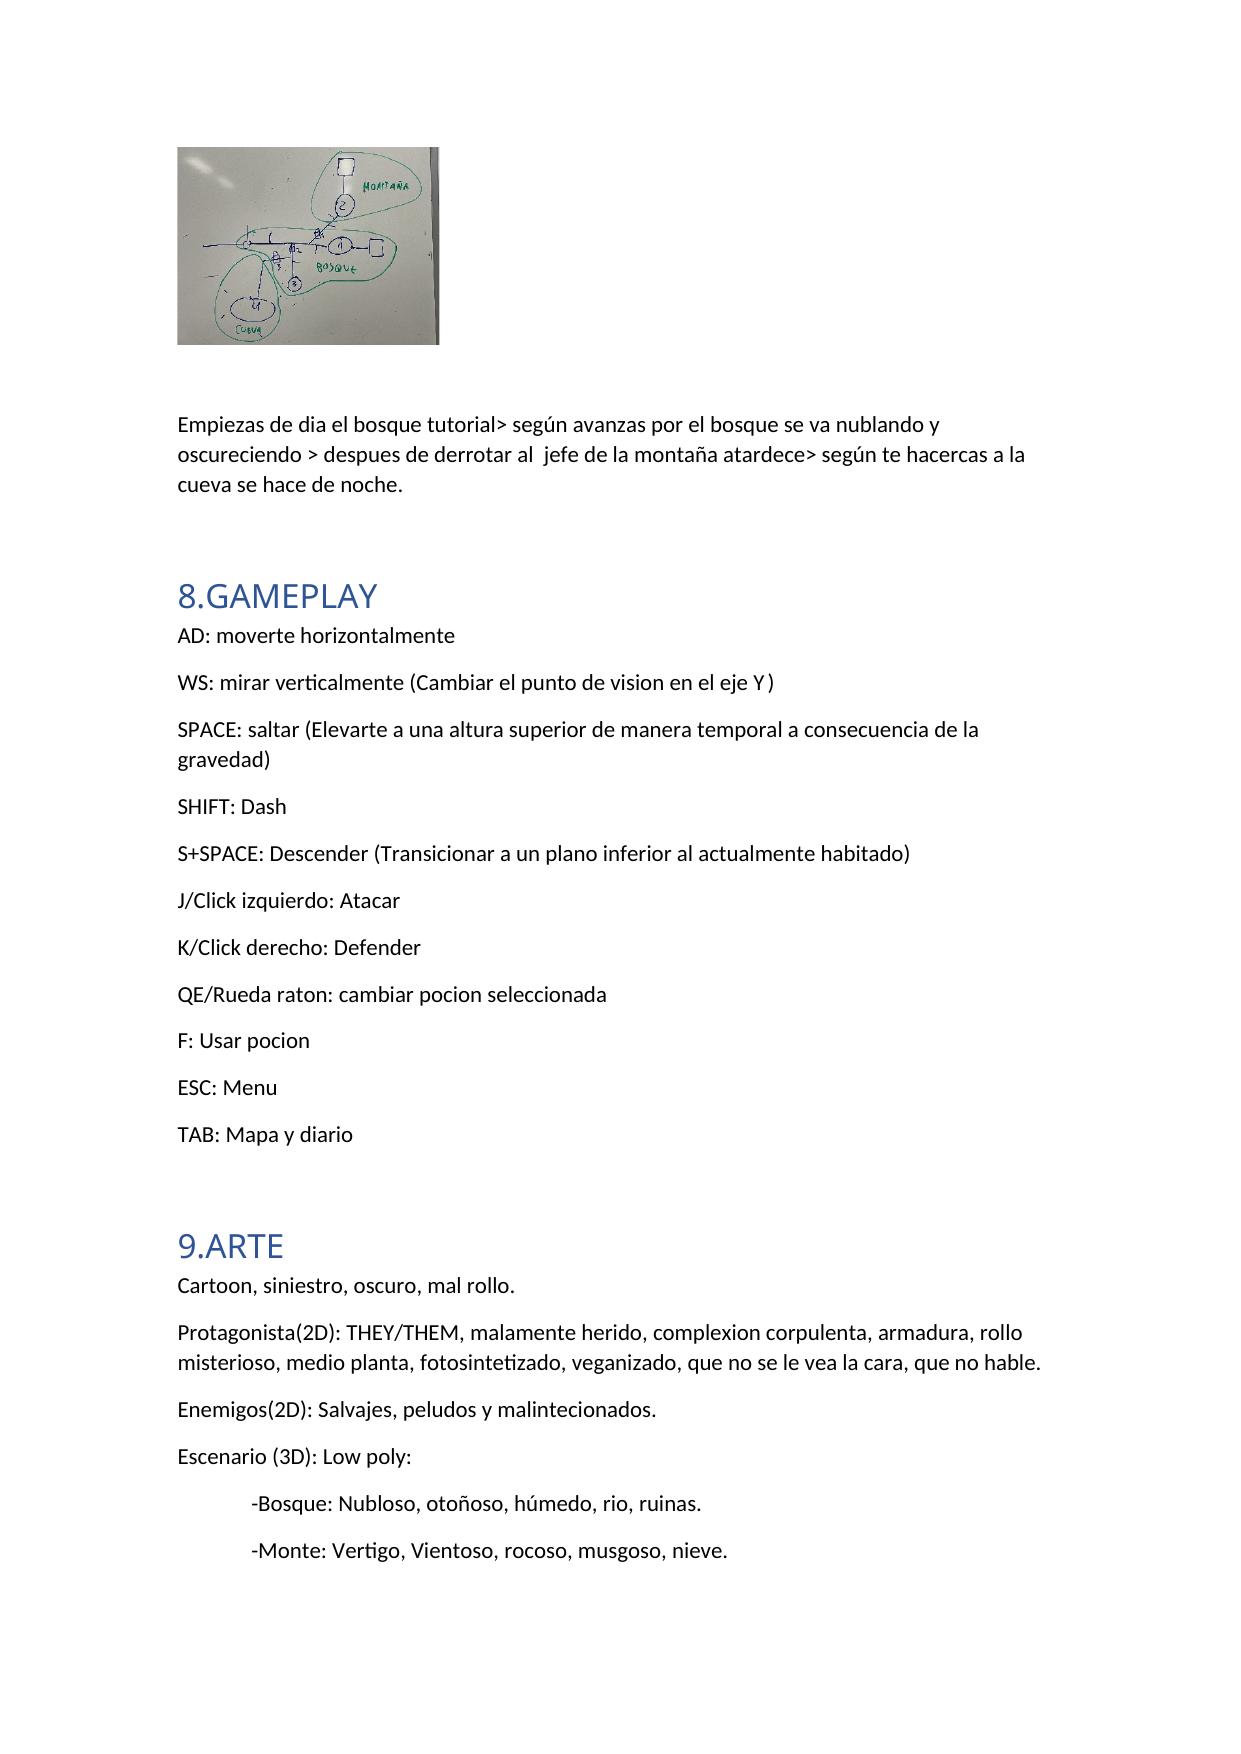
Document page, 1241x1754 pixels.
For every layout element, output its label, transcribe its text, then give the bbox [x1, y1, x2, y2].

text QE/Rueda raton: cambiar pocion seleccionada [177, 980, 1063, 1008]
text AD: moverte horizontalmente [177, 621, 1063, 649]
text ESC: Menu [177, 1073, 1063, 1102]
text Protagonista(2D): THEY/THEM, malamente herido, complexion corpulenta, armadura, rollo misterioso, medio planta, fotosintetizado, veganizado, que no se le vea la cara, que no hable. [177, 1318, 1063, 1377]
subtitle 8.GAMEPLAY [177, 572, 1063, 618]
text TAB: Mapa y diario [177, 1120, 1063, 1148]
text Cartoon, siniestro, oscuro, mal rollo. [177, 1271, 1063, 1299]
text F: Usar pocion [177, 1027, 1063, 1055]
text J/Click izquierdo: Atacar [177, 886, 1063, 914]
text -Bosque: Nubloso, otoñoso, húmedo, rio, ruinas. [177, 1489, 1063, 1517]
text Enemigos(2D): Salvajes, peludos y malintecionados. [177, 1395, 1063, 1423]
text Empiezas de dia el bosque tutorial> según avanzas por el bosque se va nublando y oscureciendo > despues de derrotar al jefe de la montaña atardece> según te hacercas a la cueva se hace de noche. [177, 410, 1063, 498]
subtitle 9.ARTE [177, 1222, 1063, 1268]
text K/Click derecho: Defender [177, 933, 1063, 961]
text SPACE: saltar (Elevarte a una altura superior de manera temporal a consecuencia de la gravedad) [177, 715, 1063, 773]
text SHIFT: Dash [177, 792, 1063, 820]
picture [177, 147, 440, 345]
text -Monte: Vertigo, Vientoso, rocoso, musgoso, nieve. [177, 1536, 1063, 1564]
text S+SPACE: Descender (Transicionar a un plano inferior al actualmente habitado) [177, 839, 1063, 867]
text Escenario (3D): Low poly: [177, 1442, 1063, 1470]
text WS: mirar verticalmente (Cambiar el punto de vision en el eje Y ) [177, 668, 1063, 696]
